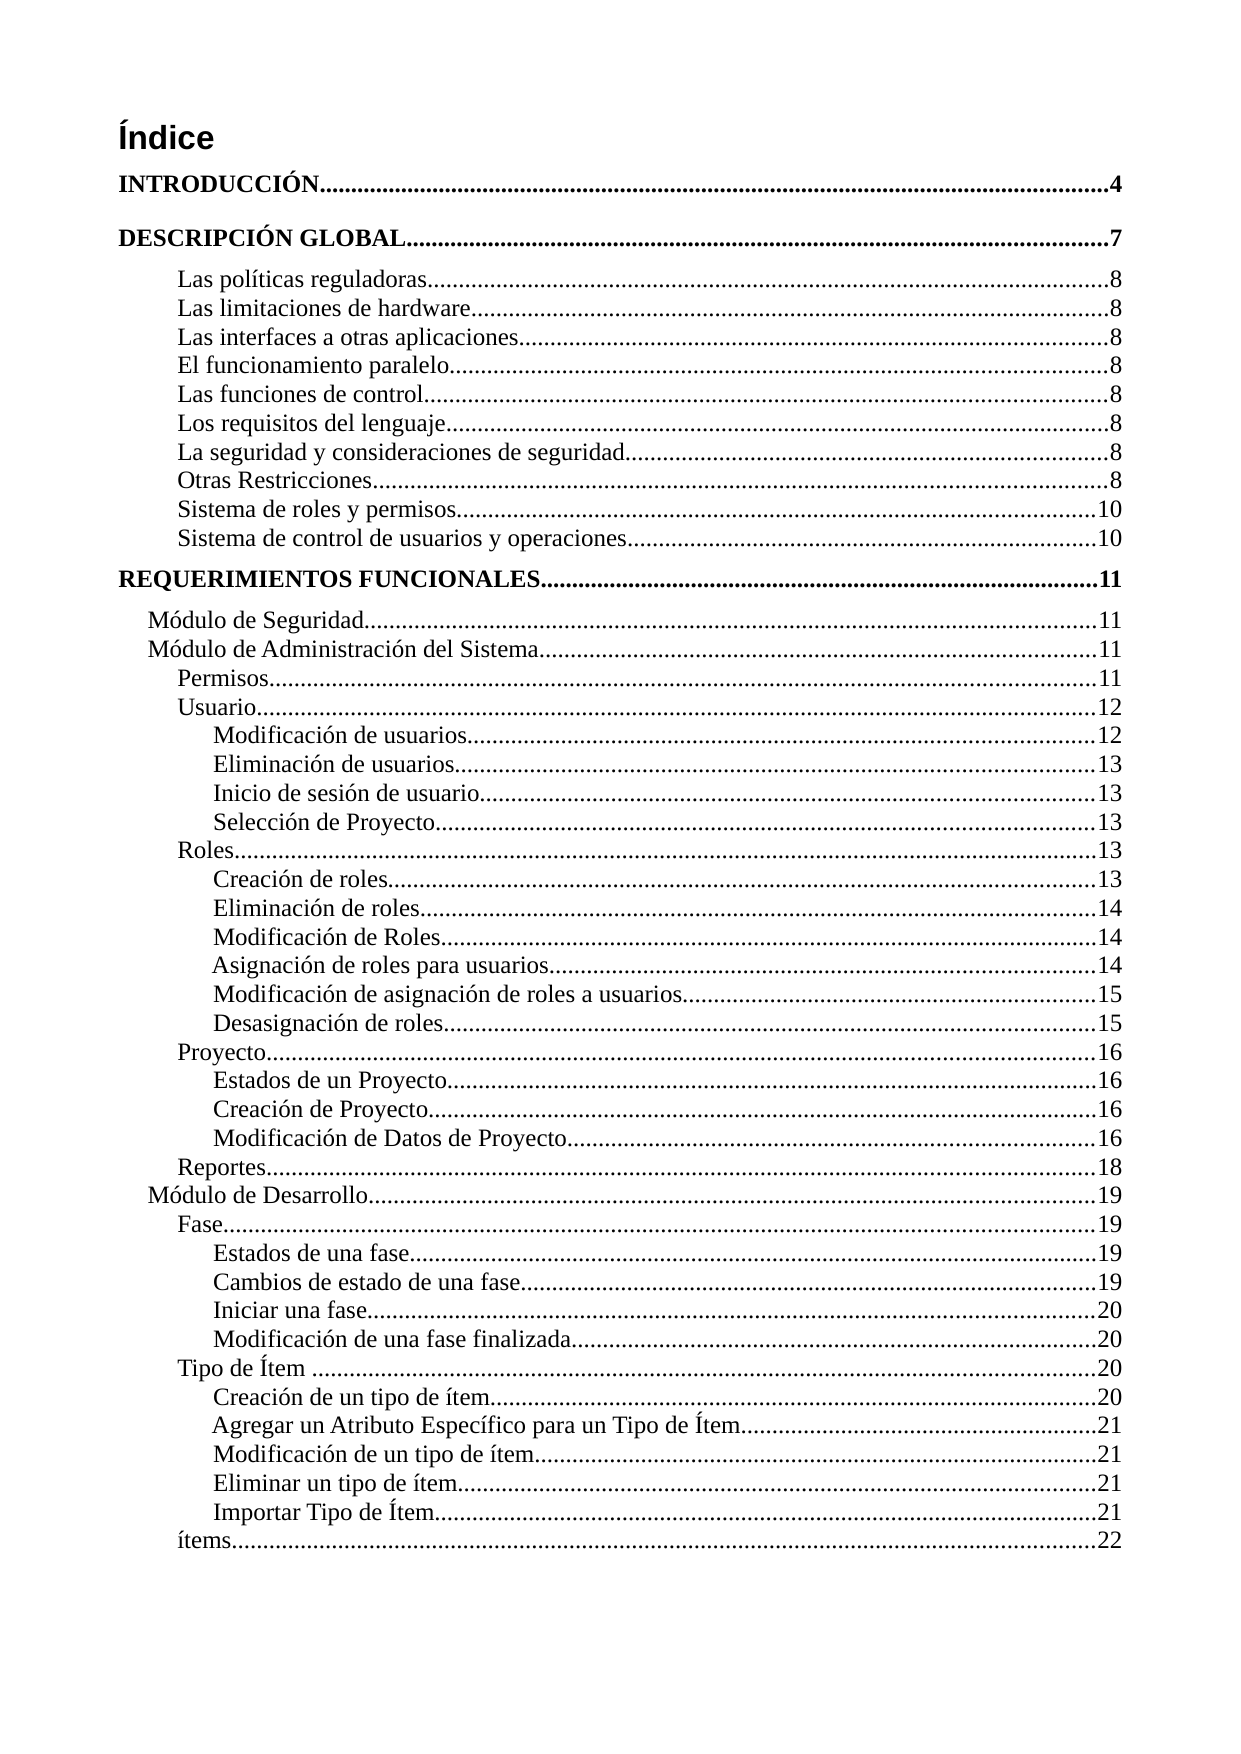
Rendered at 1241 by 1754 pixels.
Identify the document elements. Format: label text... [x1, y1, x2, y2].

text Estados de un Proyecto 16 [207, 1065, 1122, 1094]
text Inicio de sesión de usuario 13 [207, 778, 1122, 807]
text Modificación de usuarios 12 [207, 720, 1122, 749]
text Selección de Proyecto 13 [207, 807, 1122, 835]
text Sistema de control de usuarios y operaciones 10 [177, 523, 1122, 552]
text Proyecto 16 [177, 1037, 1122, 1065]
text INTRODUCCIÓN 4 [118, 169, 1122, 198]
text Modificación de asignación de roles a usuarios 15 [207, 979, 1122, 1008]
text Tipo de Ítem 20 [177, 1353, 1122, 1382]
text Importar Tipo de Ítem 21 [207, 1497, 1122, 1525]
text Fase 19 [177, 1209, 1122, 1238]
text Módulo de Administración del Sistema 11 [147, 634, 1122, 663]
text REQUERIMIENTOS FUNCIONALES 11 [118, 564, 1122, 593]
text La seguridad y consideraciones de seguridad 8 [177, 437, 1122, 465]
text Las políticas reguladoras 8 [177, 264, 1122, 293]
text Creación de roles 13 [207, 864, 1122, 893]
text Otras Restricciones 8 [177, 465, 1122, 494]
text Modificación de un tipo de ítem 21 [207, 1439, 1122, 1468]
text Roles 13 [177, 835, 1122, 864]
text El funcionamiento paralelo 8 [177, 350, 1122, 379]
text Modificación de una fase finalizada 20 [207, 1324, 1122, 1353]
text Cambios de estado de una fase 19 [207, 1267, 1122, 1295]
text Iniciar una fase 20 [207, 1295, 1122, 1324]
text Eliminación de usuarios 13 [207, 749, 1122, 778]
text Eliminación de roles 14 [207, 893, 1122, 922]
text Los requisitos del lenguaje 8 [177, 408, 1122, 437]
text Permisos 11 [177, 663, 1122, 692]
text Usuario 12 [177, 692, 1122, 720]
text Creación de un tipo de ítem 20 [207, 1382, 1122, 1410]
text Las interfaces a otras aplicaciones 8 [177, 322, 1122, 350]
text Creación de Proyecto 16 [207, 1094, 1122, 1123]
subtitle Índice [118, 118, 1122, 157]
text Agregar un Atributo Específico para un Tipo de Ítem 21 [207, 1410, 1122, 1439]
text Reportes 18 [177, 1152, 1122, 1180]
text Sistema de roles y permisos. 10 [177, 494, 1122, 523]
text DESCRIPCIÓN GLOBAL 7 [118, 223, 1122, 252]
text Módulo de Desarrollo 19 [147, 1180, 1122, 1209]
text Modificación de Datos de Proyecto 16 [207, 1123, 1122, 1152]
text Asignación de roles para usuarios 14 [207, 950, 1122, 979]
text Desasignación de roles 15 [207, 1008, 1122, 1037]
text Estados de una fase 19 [207, 1238, 1122, 1267]
text Las limitaciones de hardware 8 [177, 293, 1122, 322]
text Eliminar un tipo de ítem 21 [207, 1468, 1122, 1497]
text ítems 22 [177, 1525, 1122, 1554]
text Módulo de Seguridad 11 [147, 605, 1122, 634]
text Modificación de Roles 14 [207, 922, 1122, 950]
text Las funciones de control 8 [177, 379, 1122, 408]
